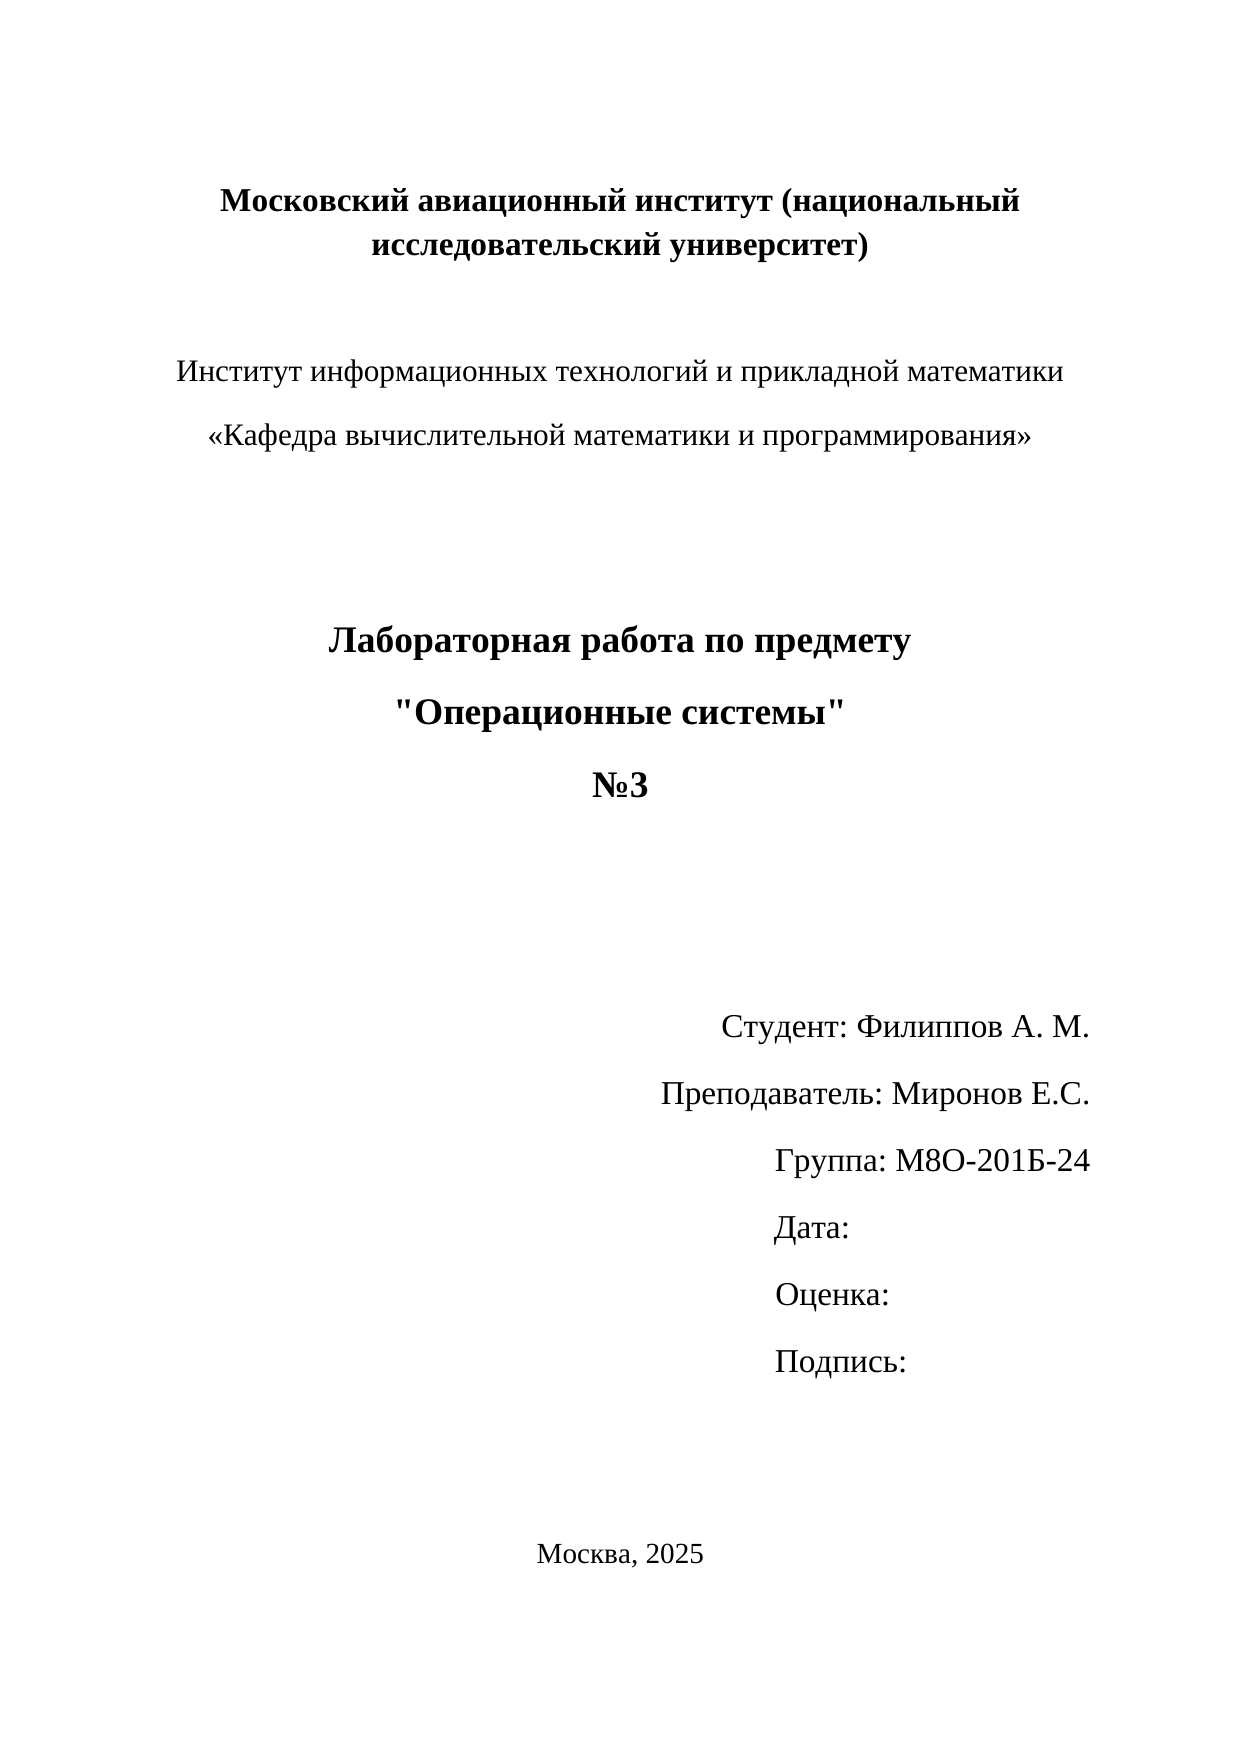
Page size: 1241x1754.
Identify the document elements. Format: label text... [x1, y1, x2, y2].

text Дата: [150, 1207, 1090, 1245]
text №3 [150, 762, 1090, 805]
text Москва, 2025 [150, 1536, 1090, 1570]
text Студент: Филиппов А. М. [150, 1006, 1090, 1044]
text Оценка: [150, 1274, 1090, 1312]
text «Кафедра вычислительной математики и программирования» [150, 416, 1090, 452]
text Подпись: [150, 1341, 1090, 1379]
text Преподаватель: Миронов Е.С. [150, 1073, 1090, 1111]
text Лабораторная работа по предмету [150, 617, 1090, 660]
text Институт информационных технологий и прикладной математики [150, 352, 1090, 388]
text Группа: М8О-201Б-24 [150, 1140, 1090, 1178]
text "Операционные системы" [150, 689, 1090, 733]
text Московский авиационный институт (национальный исследовательский университет) [150, 180, 1090, 263]
